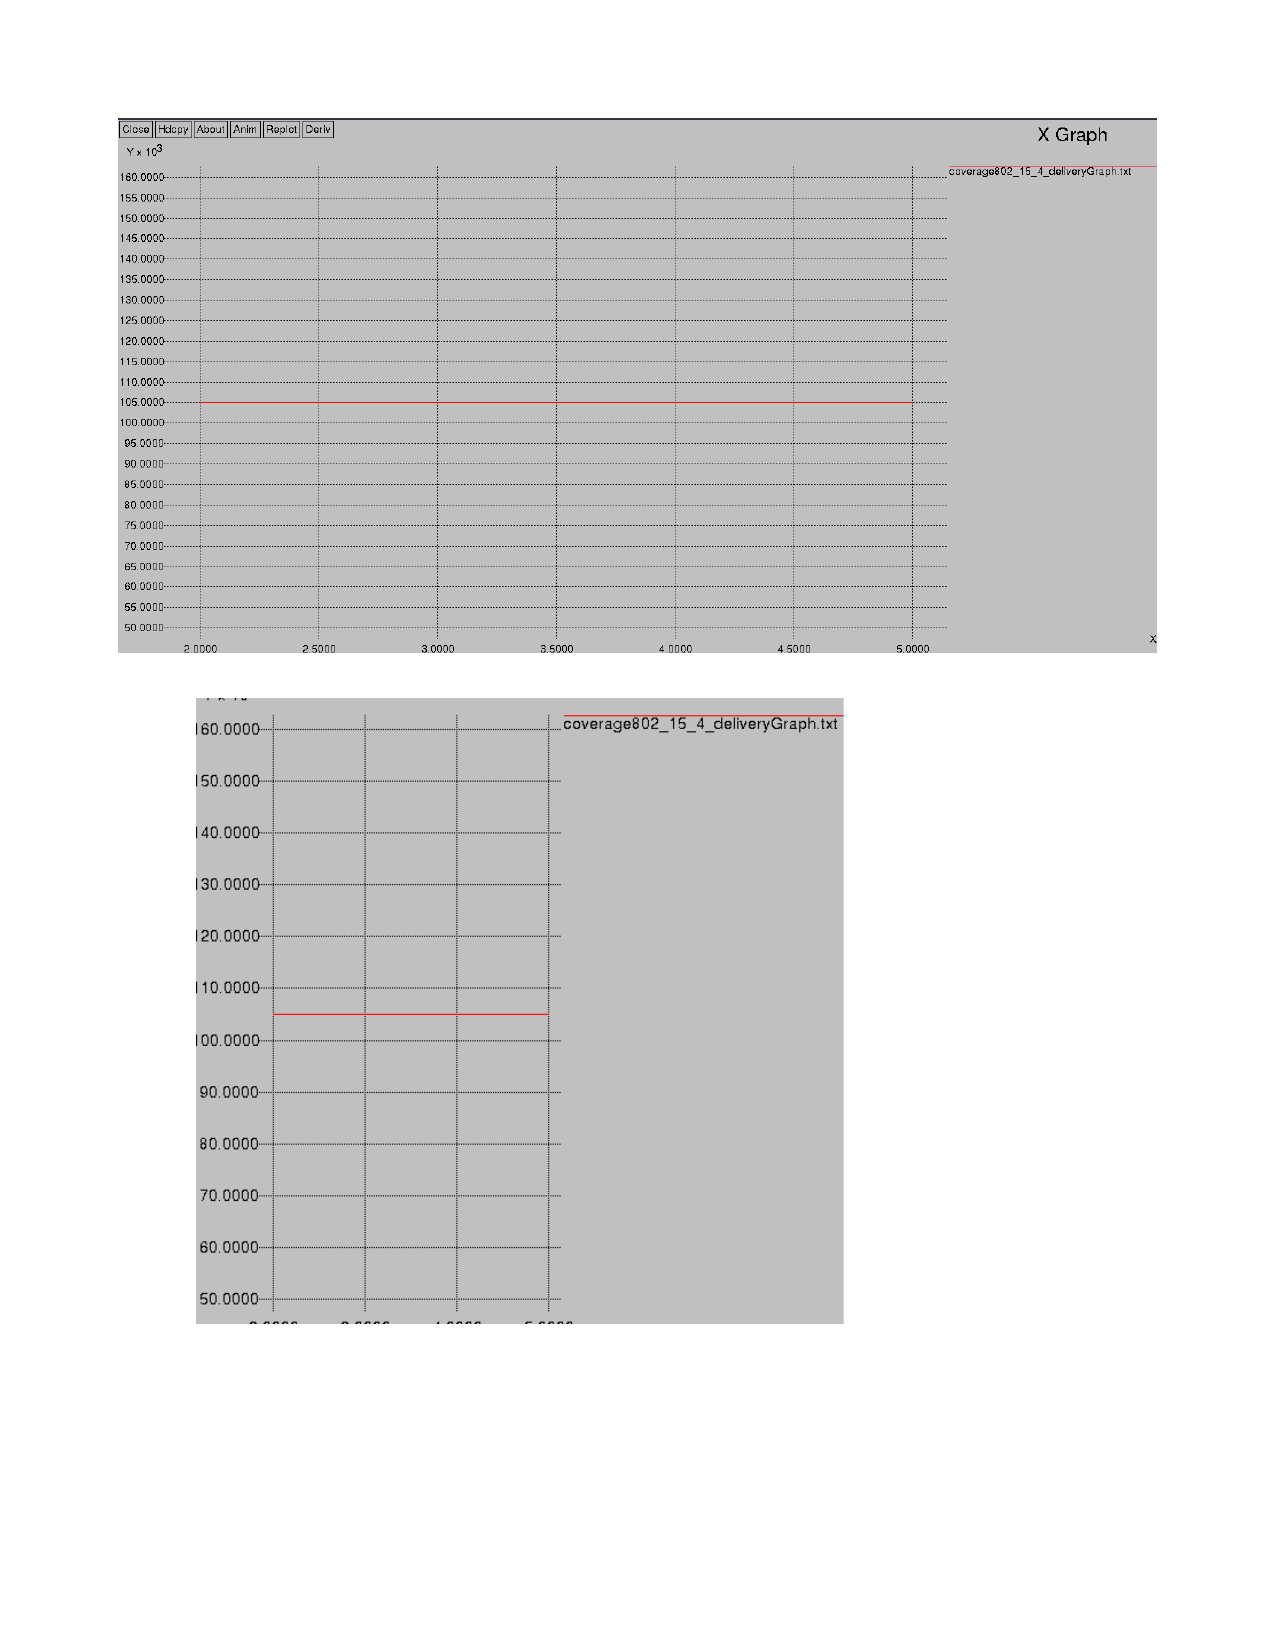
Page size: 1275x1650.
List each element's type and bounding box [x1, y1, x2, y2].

picture [196, 698, 844, 1324]
picture [118, 118, 1157, 653]
